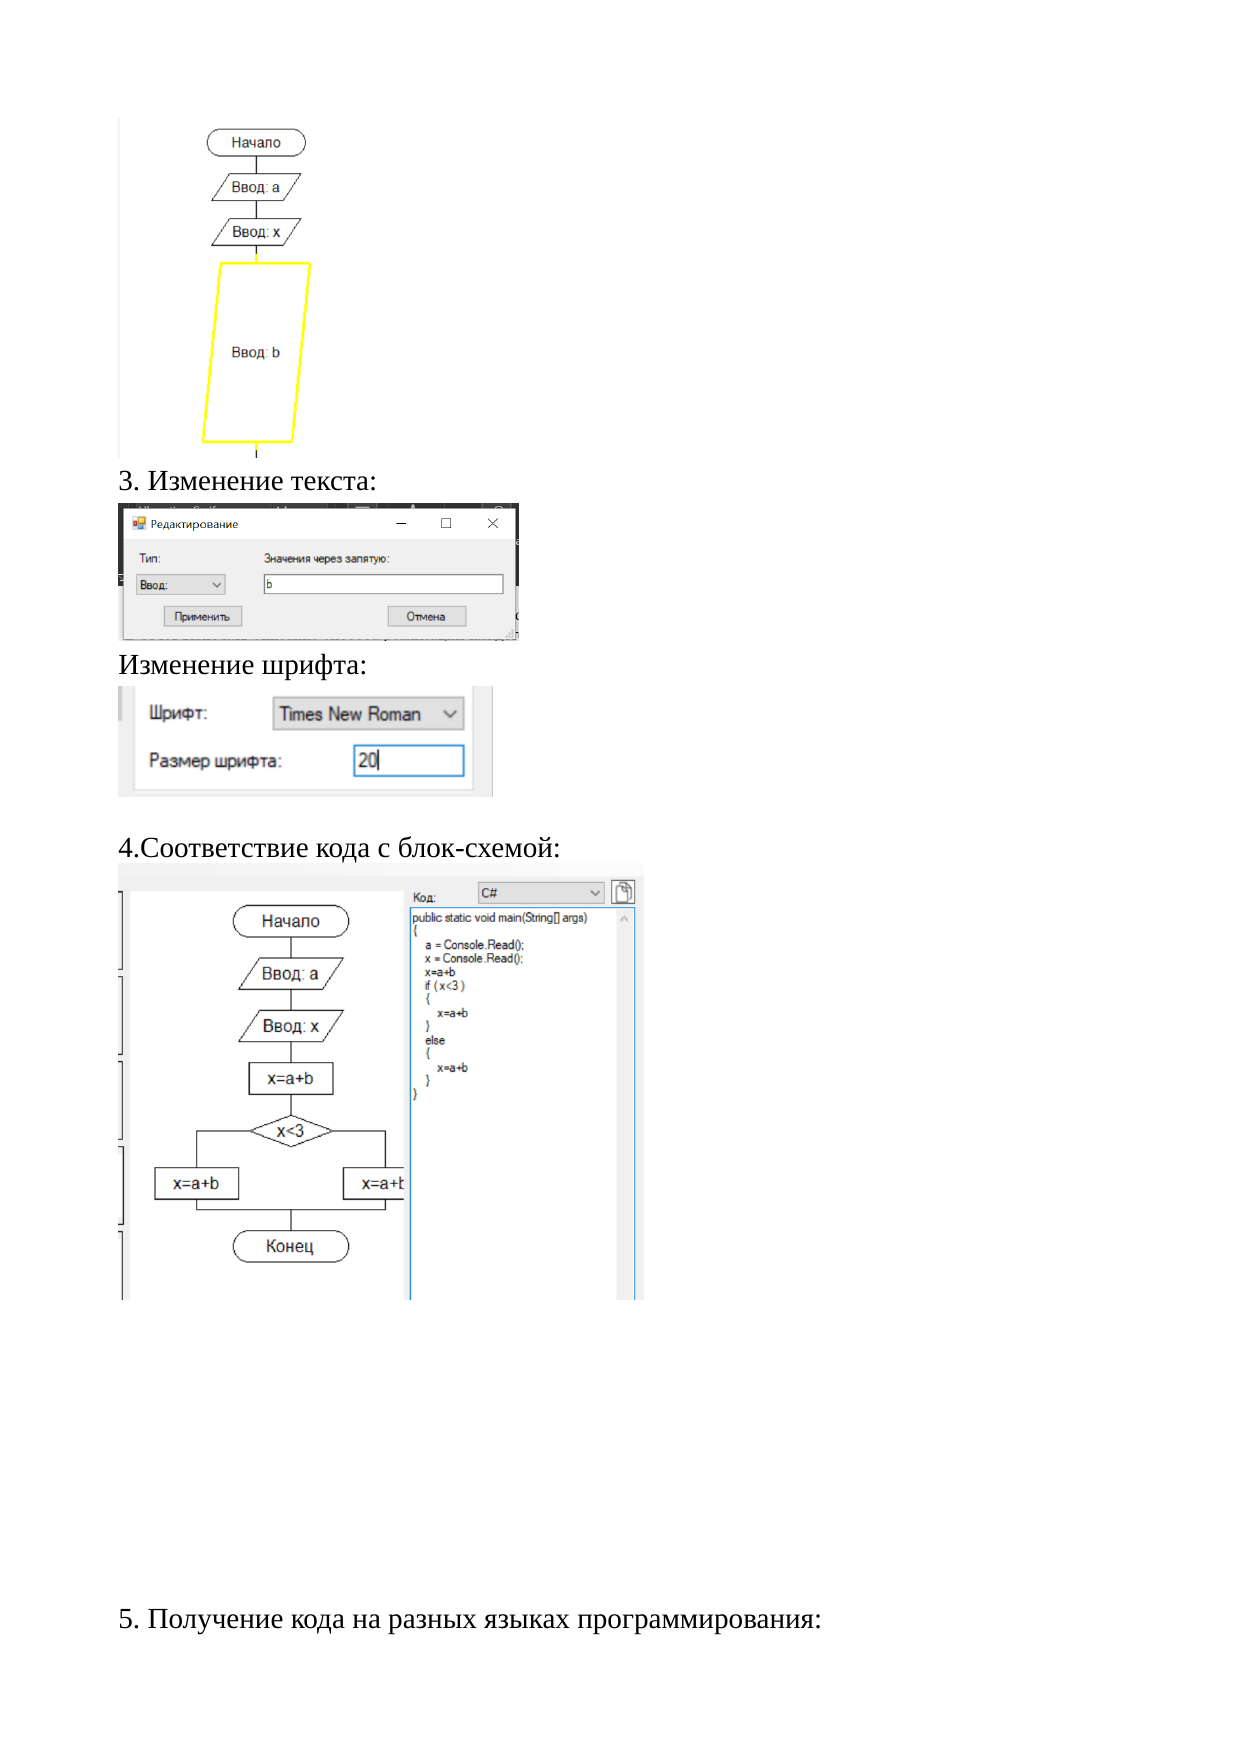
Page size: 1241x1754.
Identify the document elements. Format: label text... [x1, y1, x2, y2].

text Изменение шрифта: [118, 647, 1122, 680]
text 4.Соответствие кода с блок-схемой: [118, 830, 1122, 863]
text 5. Получение кода на разных языках программирования: [118, 1602, 1122, 1635]
text 3. Изменение текста: [118, 463, 1122, 497]
